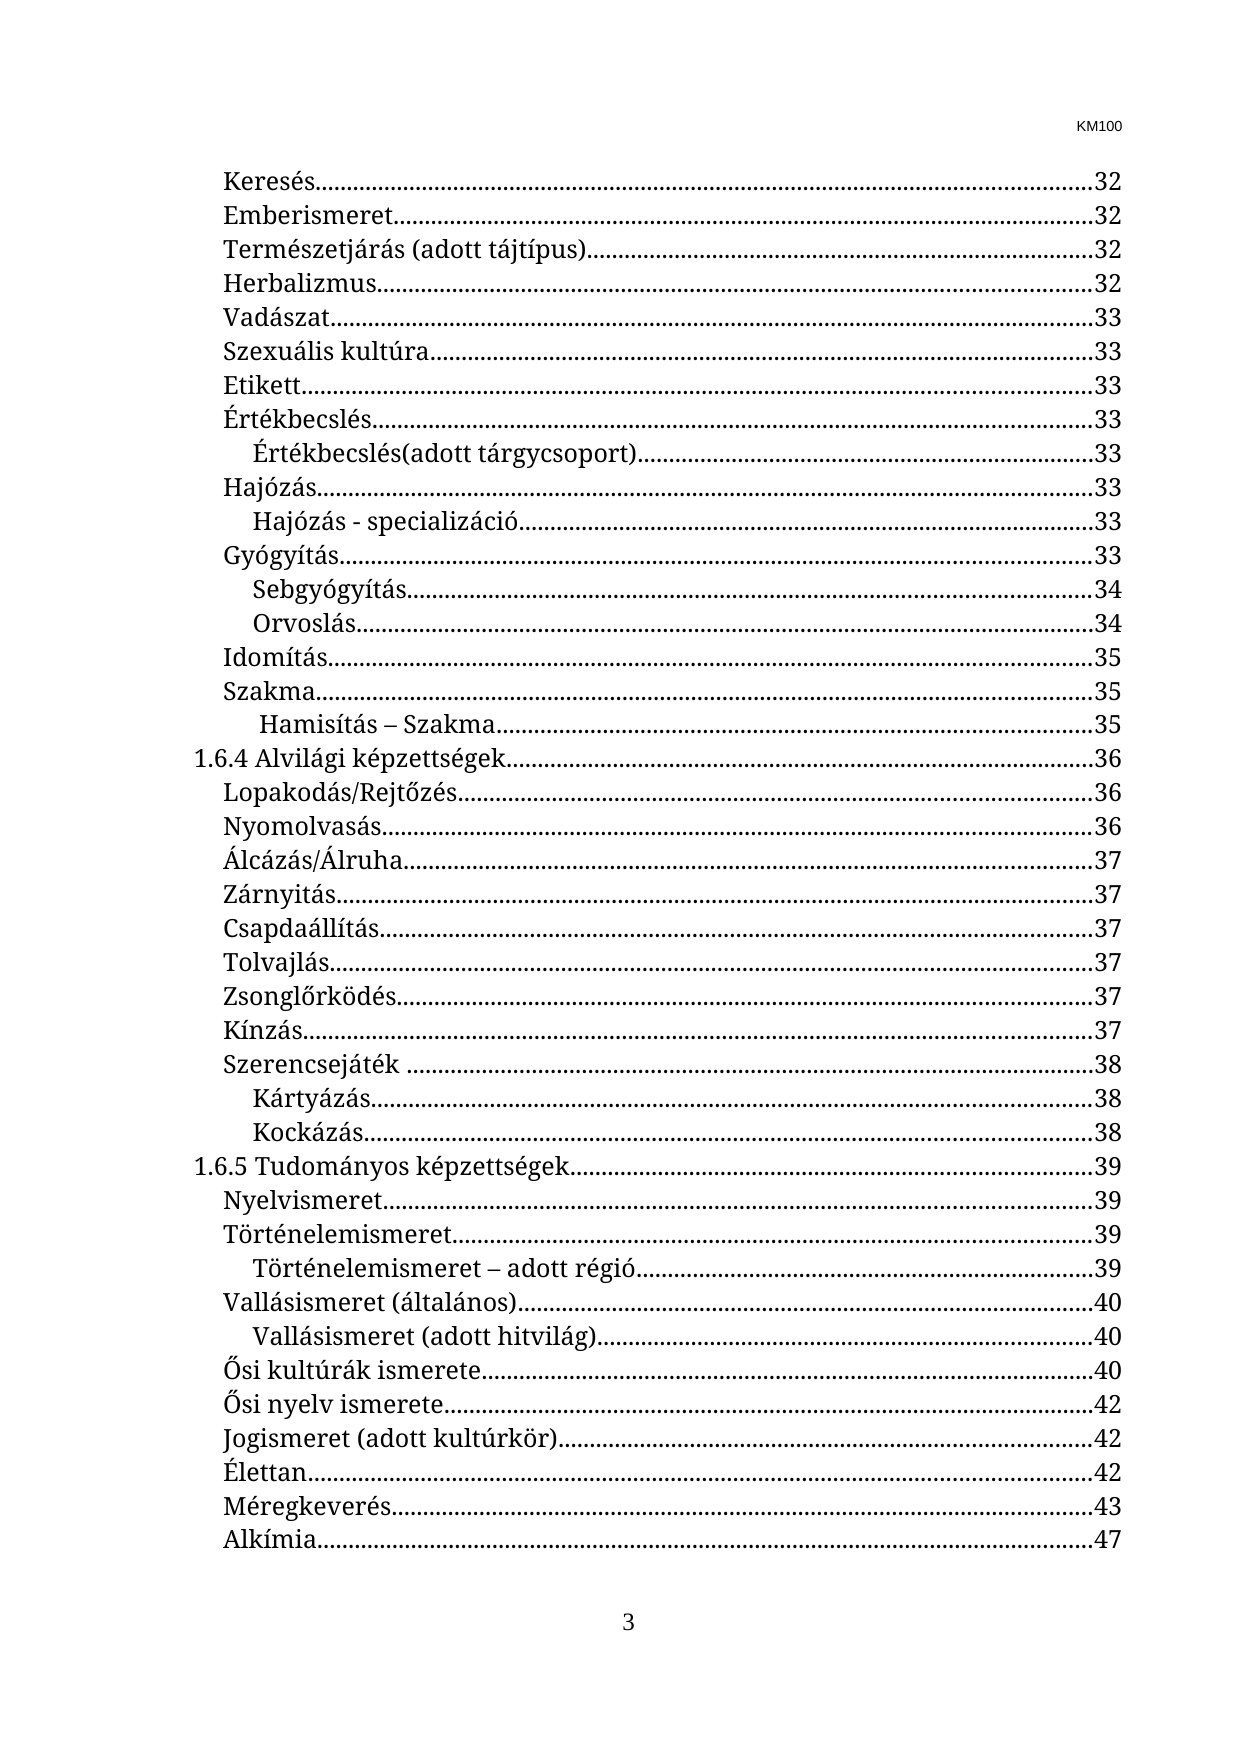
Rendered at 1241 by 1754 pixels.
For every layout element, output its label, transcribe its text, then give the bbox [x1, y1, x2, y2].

text Hajózás 33 [223, 469, 1122, 503]
text Hamisítás – Szakma 35 [252, 707, 1122, 741]
text Kockázás 38 [252, 1115, 1122, 1149]
text Zárnyitás 37 [223, 877, 1122, 911]
text Sebgyógyítás 34 [252, 571, 1122, 605]
text Orvoslás 34 [252, 605, 1122, 639]
text Emberismeret 32 [223, 198, 1122, 232]
text Kártyázás 38 [252, 1081, 1122, 1115]
text Tolvajlás 37 [223, 945, 1122, 979]
text Ősi nyelv ismerete 42 [223, 1386, 1122, 1420]
text Álcázás/Álruha 37 [223, 843, 1122, 877]
text Vadászat 33 [223, 300, 1122, 334]
text Méregkeverés 43 [223, 1488, 1122, 1522]
text Lopakodás/Rejtőzés 36 [223, 775, 1122, 809]
text Természetjárás (adott tájtípus) 32 [223, 232, 1122, 266]
text Zsonglőrködés 37 [223, 979, 1122, 1013]
text Szerencsejáték 38 [223, 1047, 1122, 1081]
text Ősi kultúrák ismerete 40 [223, 1352, 1122, 1386]
text Alkímia 47 [223, 1522, 1122, 1556]
text Történelemismeret 39 [223, 1217, 1122, 1251]
text Etikett 33 [223, 368, 1122, 402]
text Szexuális kultúra 33 [223, 334, 1122, 368]
text Keresés 32 [223, 164, 1122, 198]
text Történelemismeret – adott régió 39 [252, 1251, 1122, 1284]
text Idomítás 35 [223, 639, 1122, 673]
text Gyógyítás 33 [223, 537, 1122, 571]
text Nyomolvasás 36 [223, 809, 1122, 843]
text Nyelvismeret 39 [223, 1183, 1122, 1217]
text Élettan 42 [223, 1454, 1122, 1488]
text Csapdaállítás 37 [223, 911, 1122, 945]
text 1.6.5 Tudományos képzettségek 39 [193, 1149, 1122, 1183]
text 1.6.4 Alvilági képzettségek 36 [193, 741, 1122, 775]
text Vallásismeret (általános) 40 [223, 1284, 1122, 1318]
text Herbalizmus 32 [223, 266, 1122, 300]
text Jogismeret (adott kultúrkör) 42 [223, 1420, 1122, 1454]
text Szakma 35 [223, 673, 1122, 707]
text Kínzás 37 [223, 1013, 1122, 1047]
text Értékbecslés(adott tárgycsoport) 33 [252, 436, 1122, 469]
text Vallásismeret (adott hitvilág) 40 [252, 1318, 1122, 1352]
text Értékbecslés 33 [223, 402, 1122, 436]
text Hajózás - specializáció 33 [252, 503, 1122, 537]
